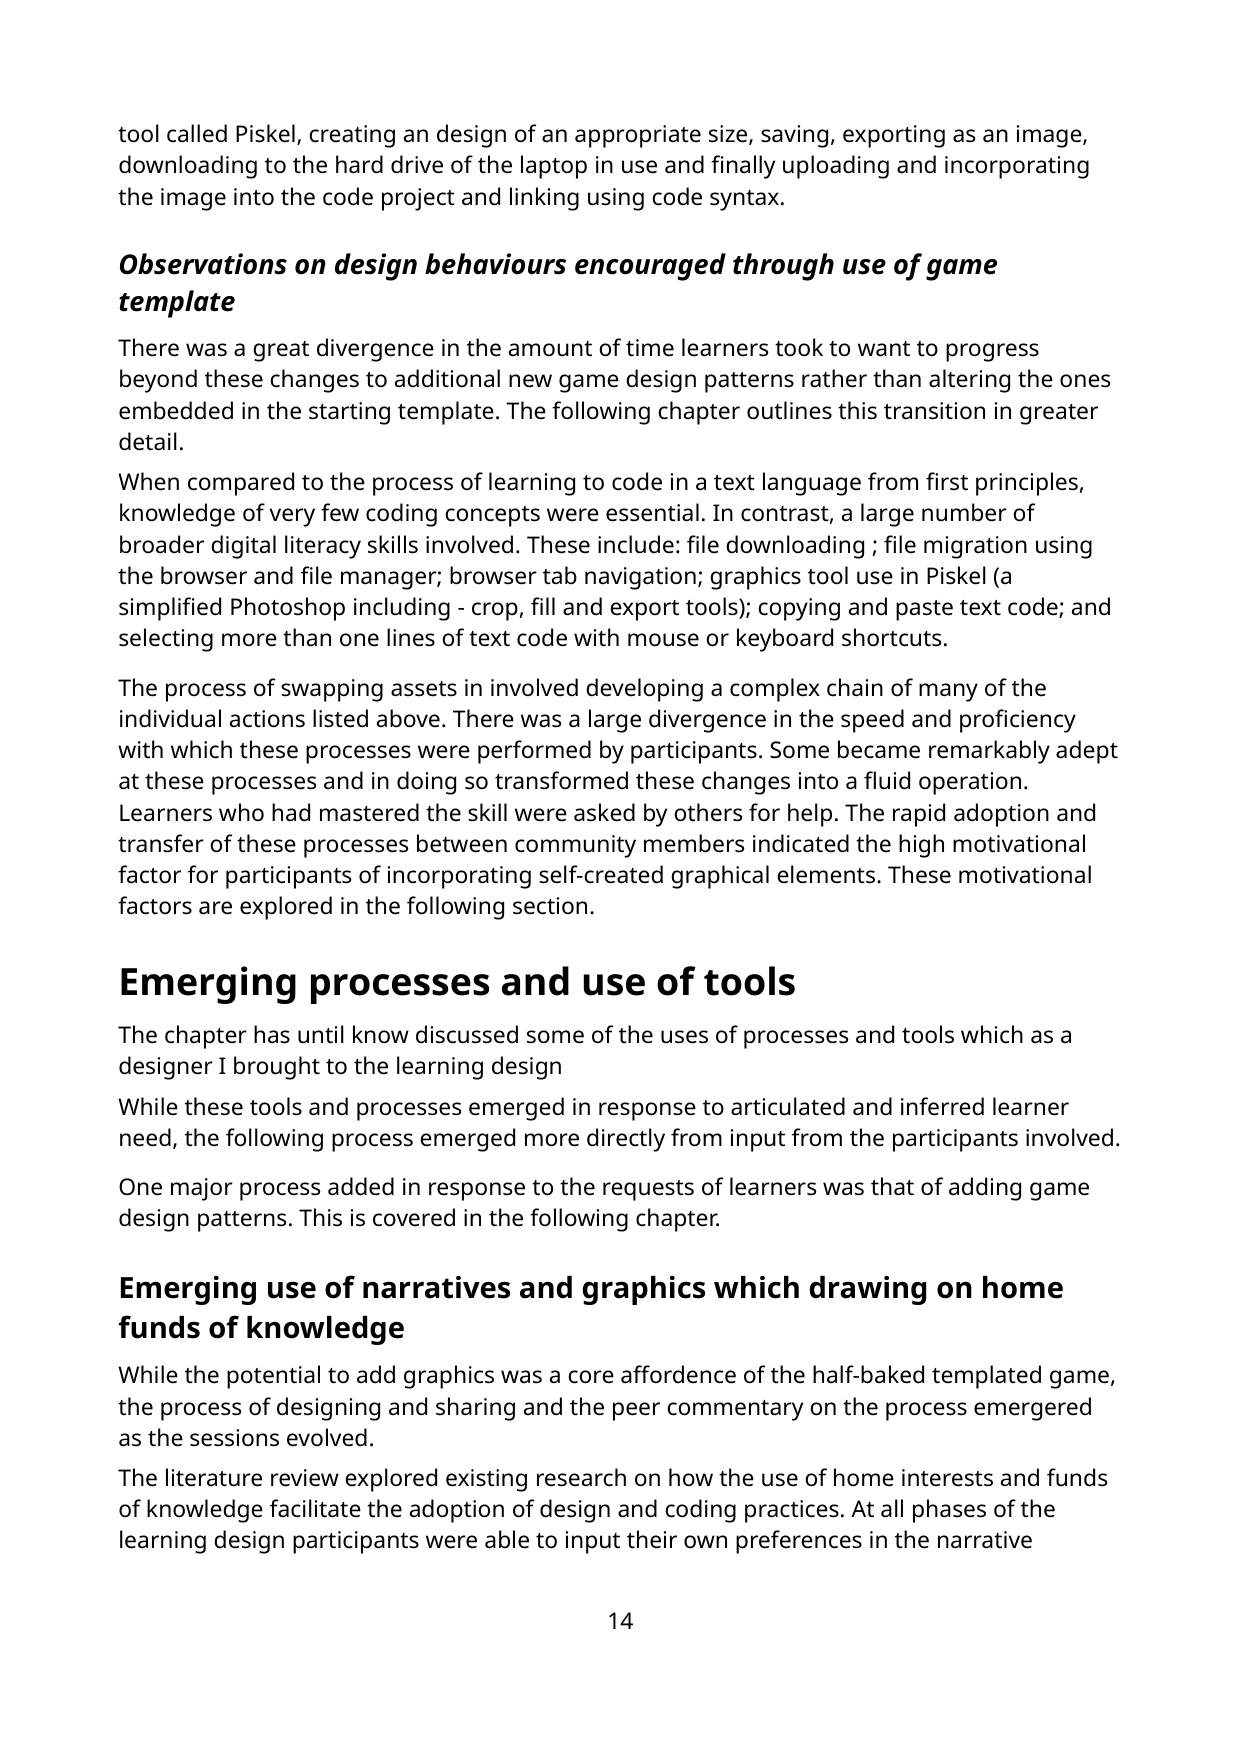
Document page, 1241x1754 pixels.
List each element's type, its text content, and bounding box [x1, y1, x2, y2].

text One major process added in response to the requests of learners was that of adding game design patterns. This is covered in the following chapter. [118, 1171, 1122, 1233]
subtitle Emerging use of narratives and graphics which drawing on home funds of knowledge [118, 1267, 1122, 1347]
text The process of swapping assets in involved developing a complex chain of many of the individual actions listed above. There was a large divergence in the speed and proficiency with which these processes were performed by participants. Some became remarkably adept at these processes and in doing so transformed these changes into a fluid operation. Learners who had mastered the skill were asked by others for help. The rapid adoption and transfer of these processes between community members indicated the high motivational factor for participants of incorporating self-created graphical elements. These motivational factors are explored in the following section. [118, 671, 1122, 921]
subtitle Observations on design behaviours encouraged through use of game template [118, 246, 1122, 319]
text There was a great divergence in the amount of time learners took to want to progress beyond these changes to additional new game design patterns rather than altering the ones embedded in the starting template. The following chapter outlines this transition in greater detail. [118, 332, 1122, 457]
text tool called Piskel, creating an design of an appropriate size, saving, exporting as an image, downloading to the hard drive of the laptop in use and finally uploading and incorporating the image into the code project and linking using code syntax. [118, 118, 1122, 212]
subtitle Emerging processes and use of tools [118, 955, 1122, 1006]
text The literature review explored existing research on how the use of home interests and funds of knowledge facilitate the adoption of design and coding practices. At all phases of the learning design participants were able to input their own preferences in the narrative [118, 1462, 1122, 1556]
text While these tools and processes emerged in response to articulated and inferred learner need, the following process emerged more directly from input from the participants involved. [118, 1090, 1122, 1153]
text While the potential to add graphics was a core affordence of the half-baked templated game, the process of designing and sharing and the peer commentary on the process emergered as the sessions evolved. [118, 1359, 1122, 1453]
text When compared to the process of learning to code in a text language from first principles, knowledge of very few coding concepts were essential. In contrast, a large number of broader digital literacy skills involved. These include: file downloading ; file migration using the browser and file manager; browser tab navigation; graphics tool use in Piskel (a simplified Photoshop including - crop, fill and export tools); copying and paste text code; and selecting more than one lines of text code with mouse or keyboard shortcuts. [118, 466, 1122, 653]
text The chapter has until know discussed some of the uses of processes and tools which as a designer I brought to the learning design [118, 1019, 1122, 1081]
